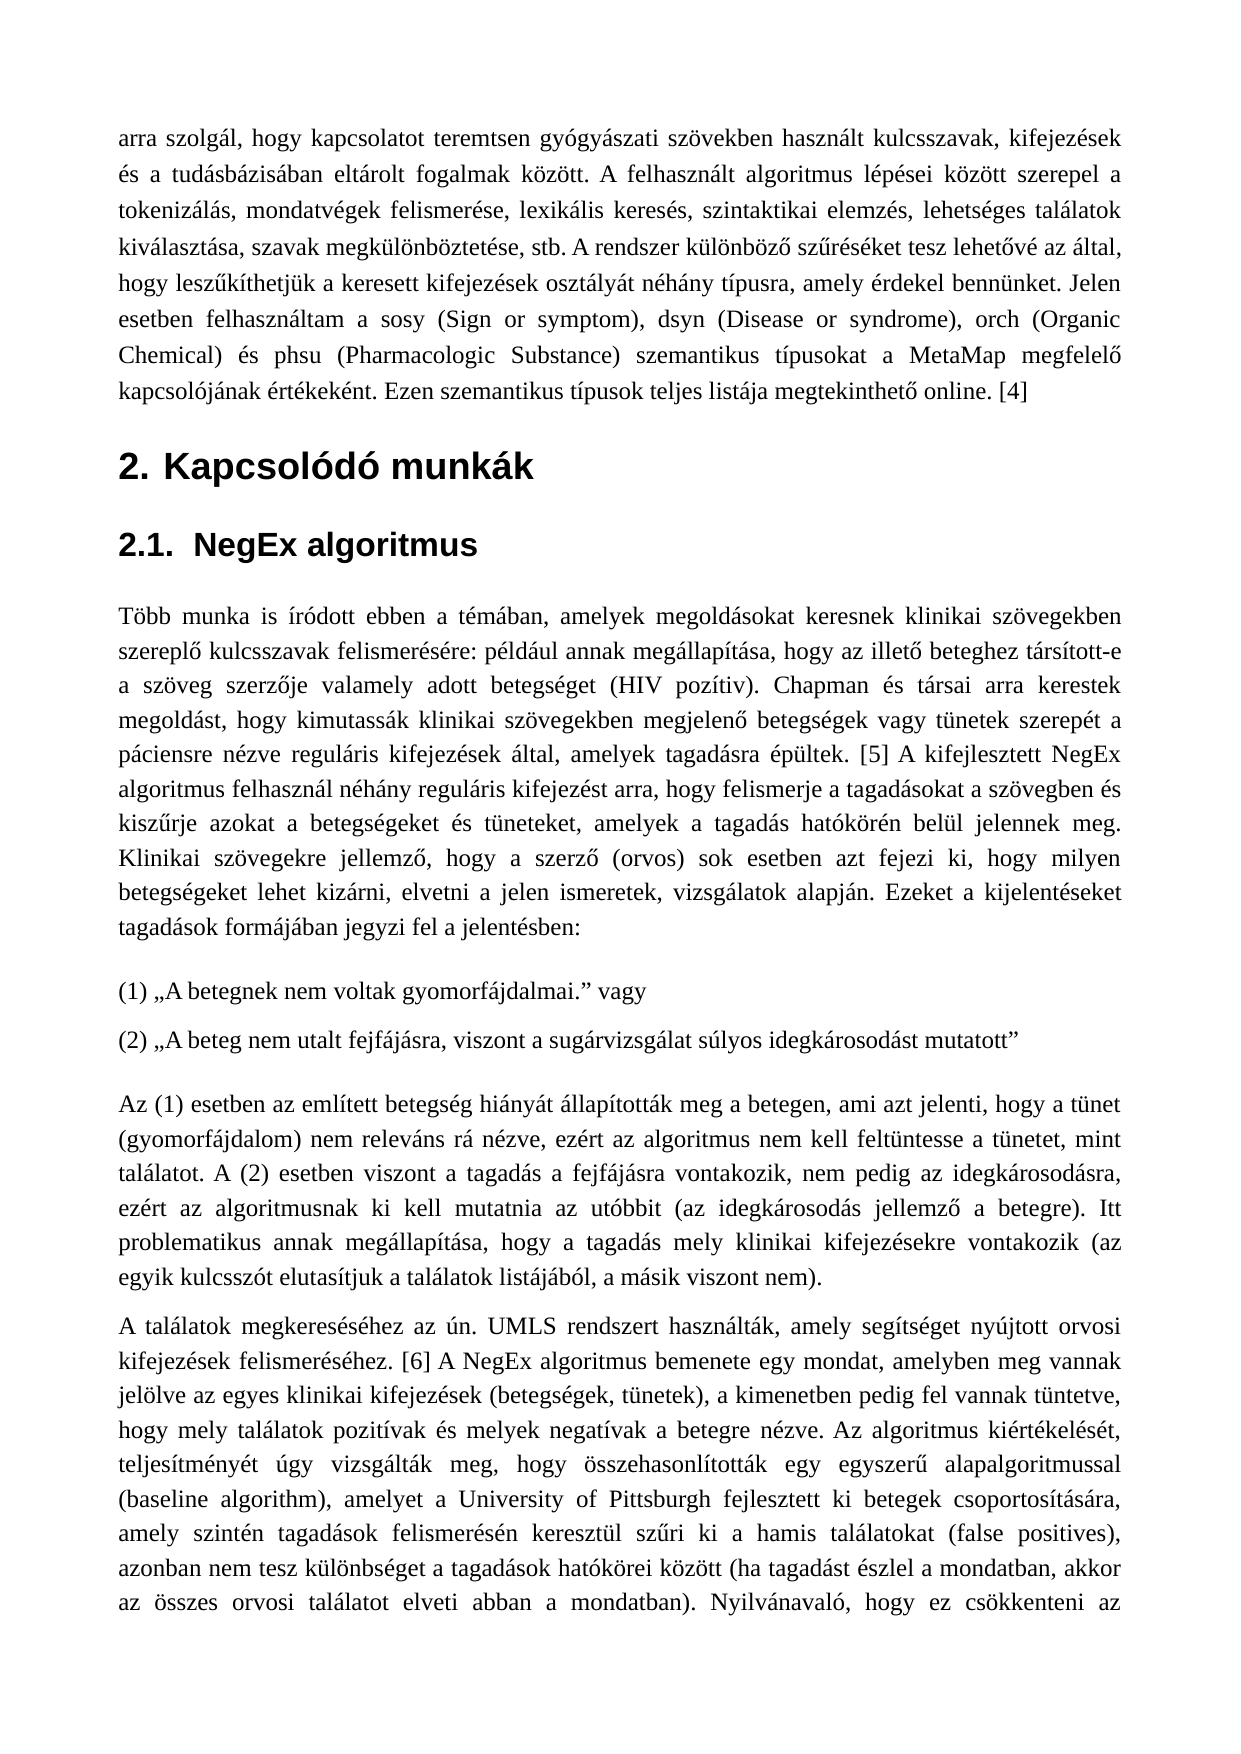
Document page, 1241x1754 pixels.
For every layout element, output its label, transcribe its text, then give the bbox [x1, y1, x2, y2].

text arra szolgál, hogy kapcsolatot teremtsen gyógyászati szövekben használt kulcsszavak, kifejezések és a tudásbázisában eltárolt fogalmak között. A felhasznált algoritmus lépései között szerepel a tokenizálás, mondatvégek felismerése, lexikális keresés, szintaktikai elemzés, lehetséges találatok kiválasztása, szavak megkülönböztetése, stb. A rendszer különböző szűréséket tesz lehetővé az által, hogy leszűkíthetjük a keresett kifejezések osztályát néhány típusra, amely érdekel bennünket. Jelen esetben felhasználtam a sosy (Sign or symptom), dsyn (Disease or syndrome), orch (Organic Chemical) és phsu (Pharmacologic Substance) szemantikus típusokat a MetaMap megfelelő kapcsolójának értékeként. Ezen szemantikus típusok teljes listája megtekinthető online. [4] [118, 118, 1122, 406]
text (2) „A beteg nem utalt fejfájásra, viszont a sugárvizsgálat súlyos idegkárosodást mutatott” [118, 1025, 1122, 1054]
subtitle Kapcsolódó munkák [118, 444, 1122, 488]
title Több munka is íródott ebben a témában, amelyek megoldásokat keresnek klinikai szövegekben szereplő kulcsszavak felismerésére: például annak megállapítása, hogy az illető beteghez társított-e a szöveg szerzője valamely adott betegséget (HIV pozítiv). Chapman és társai arra kerestek megoldást, hogy kimutassák klinikai szövegekben megjelenő betegségek vagy tünetek szerepét a páciensre nézve reguláris kifejezések által, amelyek tagadásra épültek. [5] A kifejlesztett NegEx algoritmus felhasznál néhány reguláris kifejezést arra, hogy felismerje a tagadásokat a szövegben és kiszűrje azokat a betegségeket és tüneteket, amelyek a tagadás hatókörén belül jelennek meg. Klinikai szövegekre jellemző, hogy a szerző (orvos) sok esetben azt fejezi ki, hogy milyen betegségeket lehet kizárni, elvetni a jelen ismeretek, vizsgálatok alapján. Ezeket a kijelentéseket tagadások formájában jegyzi fel a jelentésben: [118, 601, 1122, 940]
subtitle NegEx algoritmus [118, 525, 1122, 564]
text A találatok megkereséséhez az ún. UMLS rendszert használták, amely segítséget nyújtott orvosi kifejezések felismeréséhez. [6] A NegEx algoritmus bemenete egy mondat, amelyben meg vannak jelölve az egyes klinikai kifejezések (betegségek, tünetek), a kimenetben pedig fel vannak tüntetve, hogy mely találatok pozitívak és melyek negatívak a betegre nézve. Az algoritmus kiértékelését, teljesítményét úgy vizsgálták meg, hogy összehasonlították egy egyszerű alapalgoritmussal (baseline algorithm), amelyet a University of Pittsburgh fejlesztett ki betegek csoportosítására, amely szintén tagadások felismerésén keresztül szűri ki a hamis találatokat (false positives), azonban nem tesz különbséget a tagadások hatókörei között (ha tagadást észlel a mondatban, akkor az összes orvosi találatot elveti abban a mondatban). Nyilvánavaló, hogy ez csökkenteni az [118, 1311, 1122, 1616]
title Az (1) esetben az említett betegség hiányát állapították meg a betegen, ami azt jelenti, hogy a tünet (gyomorfájdalom) nem releváns rá nézve, ezért az algoritmus nem kell feltüntesse a tünetet, mint találatot. A (2) esetben viszont a tagadás a fejfájásra vontakozik, nem pedig az idegkárosodásra, ezért az algoritmusnak ki kell mutatnia az utóbbit (az idegkárosodás jellemző a betegre). Itt problematikus annak megállapítása, hogy a tagadás mely klinikai kifejezésekre vontakozik (az egyik kulcsszót elutasítjuk a találatok listájából, a másik viszont nem). [118, 1089, 1122, 1291]
text (1) „A betegnek nem voltak gyomorfájdalmai.” vagy [118, 976, 1122, 1005]
